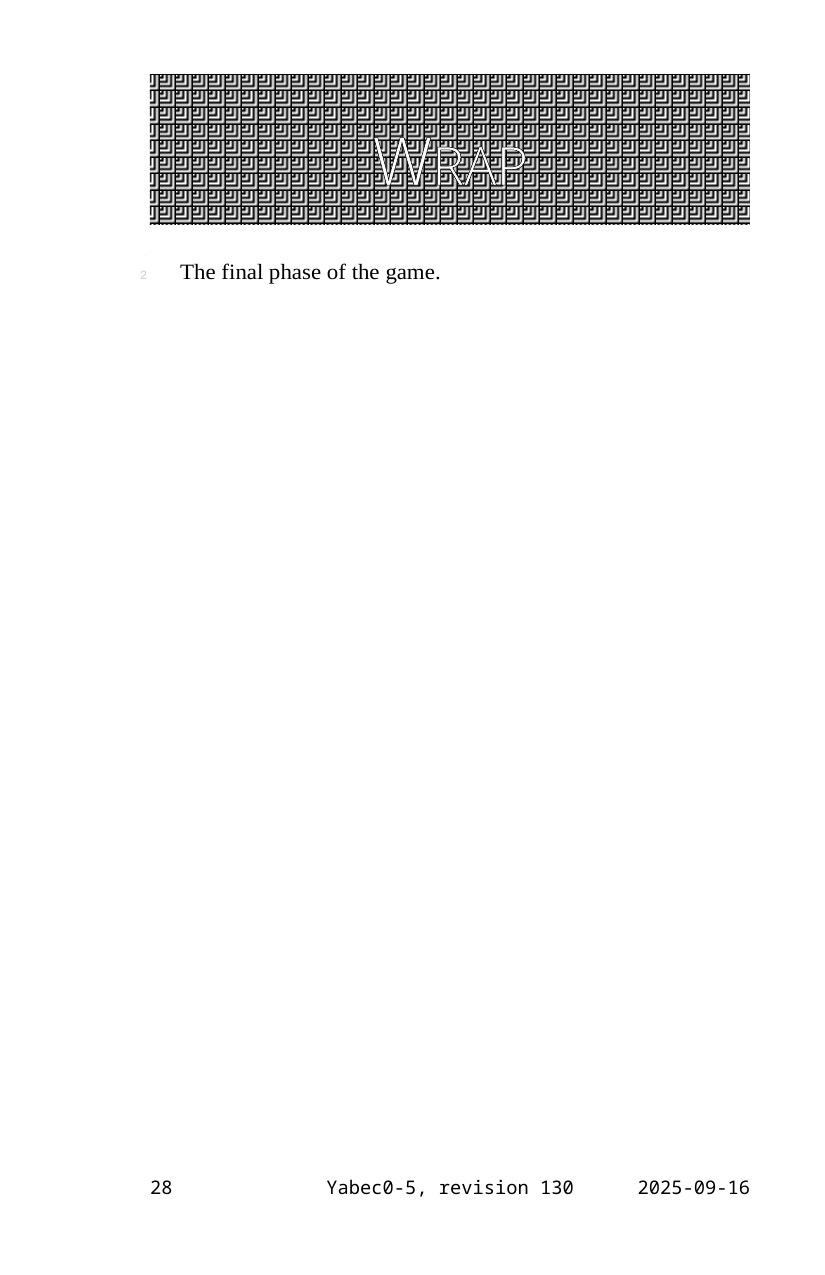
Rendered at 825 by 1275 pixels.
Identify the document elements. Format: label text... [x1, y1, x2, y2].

picture [149, 74, 750, 225]
text The final phase of the game. [150, 260, 750, 284]
